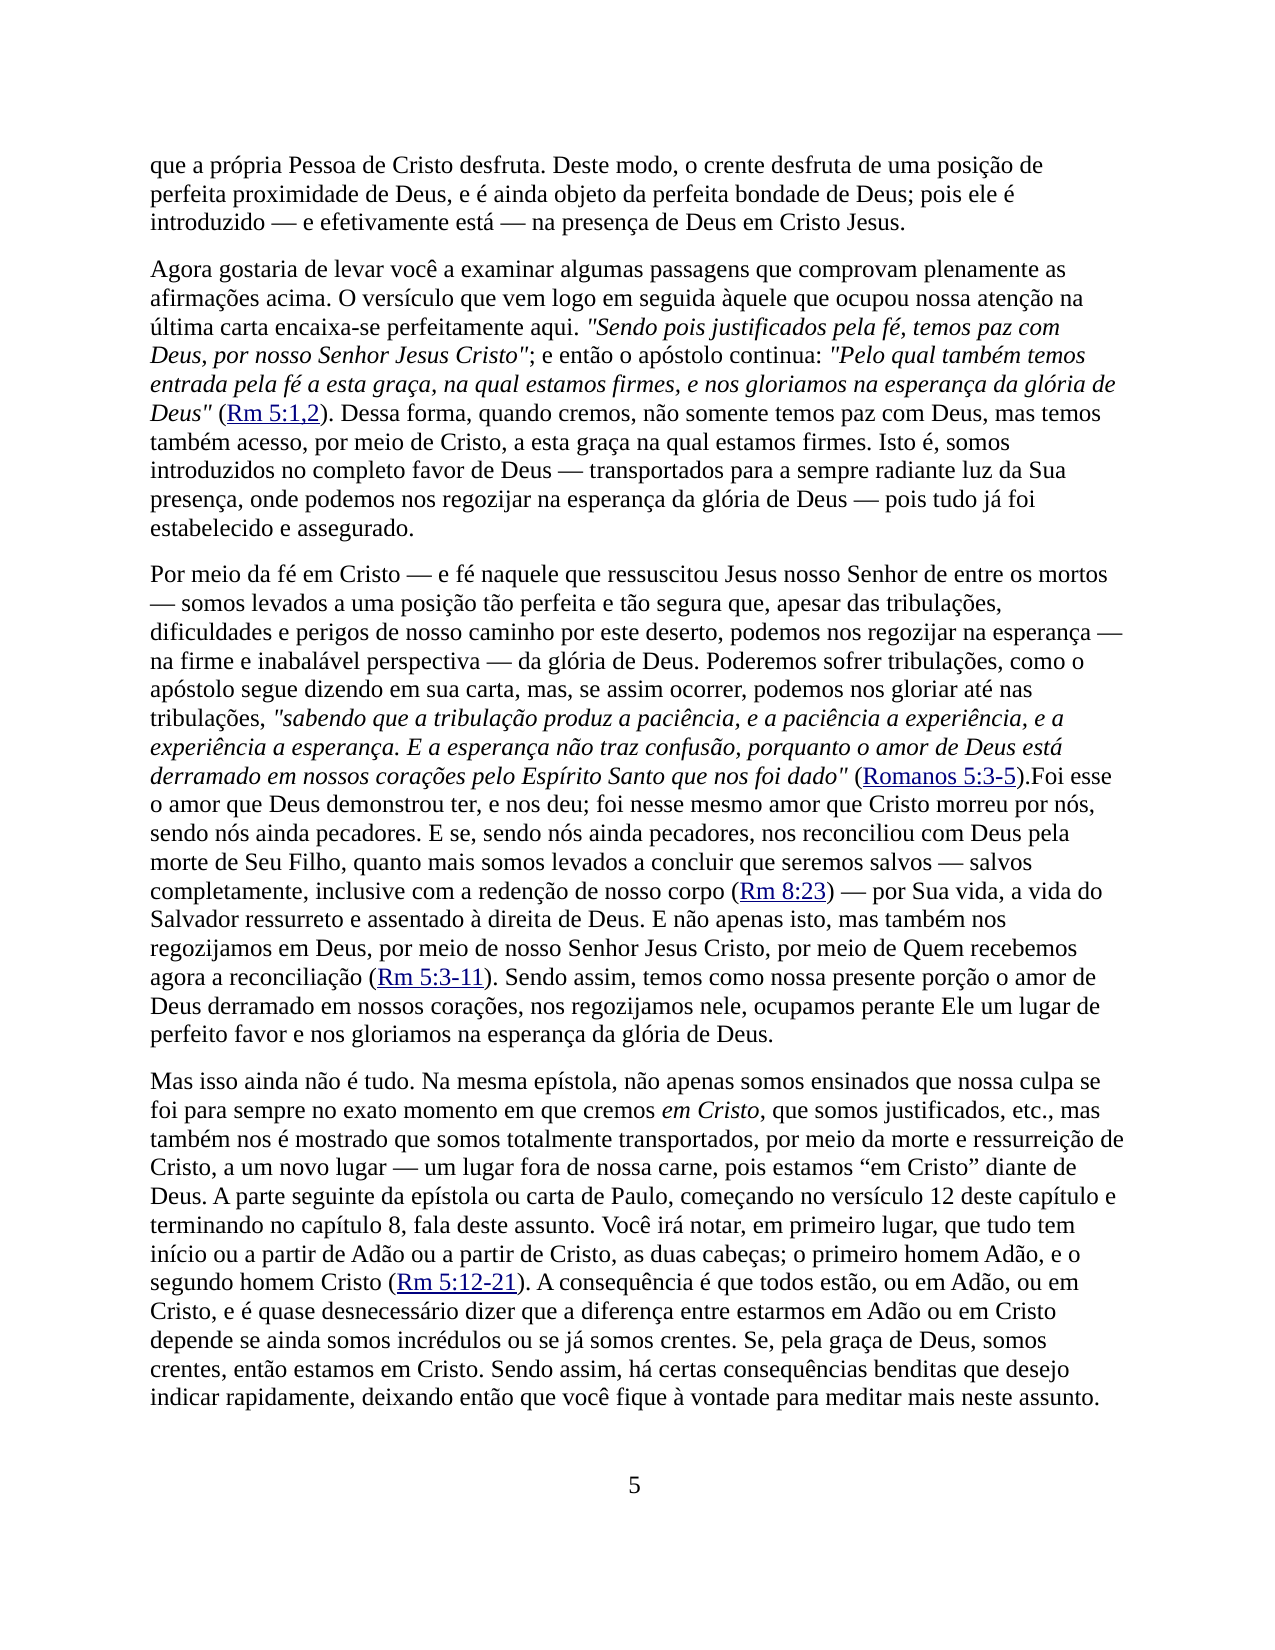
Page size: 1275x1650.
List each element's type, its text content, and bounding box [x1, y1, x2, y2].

text Mas isso ainda não é tudo. Na mesma epístola, não apenas somos ensinados que nossa culpa se foi para sempre no exato momento em que cremos em Cristo, que somos justificados, etc., mas também nos é mostrado que somos totalmente transportados, por meio da morte e ressurreição de Cristo, a um novo lugar — um lugar fora de nossa carne, pois estamos “em Cristo” diante de Deus. A parte seguinte da epístola ou carta de Paulo, começando no versículo 12 deste capítulo e terminando no capítulo 8, fala deste assunto. Você irá notar, em primeiro lugar, que tudo tem início ou a partir de Adão ou a partir de Cristo, as duas cabeças; o primeiro homem Adão, e o segundo homem Cristo (Rm 5:12-21). A consequência é que todos estão, ou em Adão, ou em Cristo, e é quase desnecessário dizer que a diferença entre estarmos em Adão ou em Cristo depende se ainda somos incrédulos ou se já somos crentes. Se, pela graça de Deus, somos crentes, então estamos em Cristo. Sendo assim, há certas consequências benditas que desejo indicar rapidamente, deixando então que você fique à vontade para meditar mais neste assunto. [150, 1066, 1125, 1411]
text Agora gostaria de levar você a examinar algumas passagens que comprovam plenamente as afirmações acima. O versículo que vem logo em seguida àquele que ocupou nossa atenção na última carta encaixa-se perfeitamente aqui. "Sendo pois justificados pela fé, temos paz com Deus, por nosso Senhor Jesus Cristo"; e então o apóstolo continua: "Pelo qual também temos entrada pela fé a esta graça, na qual estamos firmes, e nos gloriamos na esperança da glória de Deus" (Rm 5:1,2). Dessa forma, quando cremos, não somente temos paz com Deus, mas temos também acesso, por meio de Cristo, a esta graça na qual estamos firmes. Isto é, somos introduzidos no completo favor de Deus — transportados para a sempre radiante luz da Sua presença, onde podemos nos regozijar na esperança da glória de Deus — pois tudo já foi estabelecido e assegurado. [150, 254, 1125, 542]
text que a própria Pessoa de Cristo desfruta. Deste modo, o crente desfruta de uma posição de perfeita proximidade de Deus, e é ainda objeto da perfeita bondade de Deus; pois ele é introduzido — e efetivamente está — na presença de Deus em Cristo Jesus. [150, 150, 1125, 236]
text Por meio da fé em Cristo — e fé naquele que ressuscitou Jesus nosso Senhor de entre os mortos — somos levados a uma posição tão perfeita e tão segura que, apesar das tribulações, dificuldades e perigos de nosso caminho por este deserto, podemos nos regozijar na esperança — na firme e inabalável perspectiva — da glória de Deus. Poderemos sofrer tribulações, como o apóstolo segue dizendo em sua carta, mas, se assim ocorrer, podemos nos gloriar até nas tribulações, "sabendo que a tribulação produz a paciência, e a paciência a experiência, e a experiência a esperança. E a esperança não traz confusão, porquanto o amor de Deus está derramado em nossos corações pelo Espírito Santo que nos foi dado" (Romanos 5:3-5).Foi esse o amor que Deus demonstrou ter, e nos deu; foi nesse mesmo amor que Cristo morreu por nós, sendo nós ainda pecadores. E se, sendo nós ainda pecadores, nos reconciliou com Deus pela morte de Seu Filho, quanto mais somos levados a concluir que seremos salvos — salvos completamente, inclusive com a redenção de nosso corpo (Rm 8:23) — por Sua vida, a vida do Salvador ressurreto e assentado à direita de Deus. E não apenas isto, mas também nos regozijamos em Deus, por meio de nosso Senhor Jesus Cristo, por meio de Quem recebemos agora a reconciliação (Rm 5:3-11). Sendo assim, temos como nossa presente porção o amor de Deus derramado em nossos corações, nos regozijamos nele, ocupamos perante Ele um lugar de perfeito favor e nos gloriamos na esperança da glória de Deus. [150, 559, 1125, 1048]
